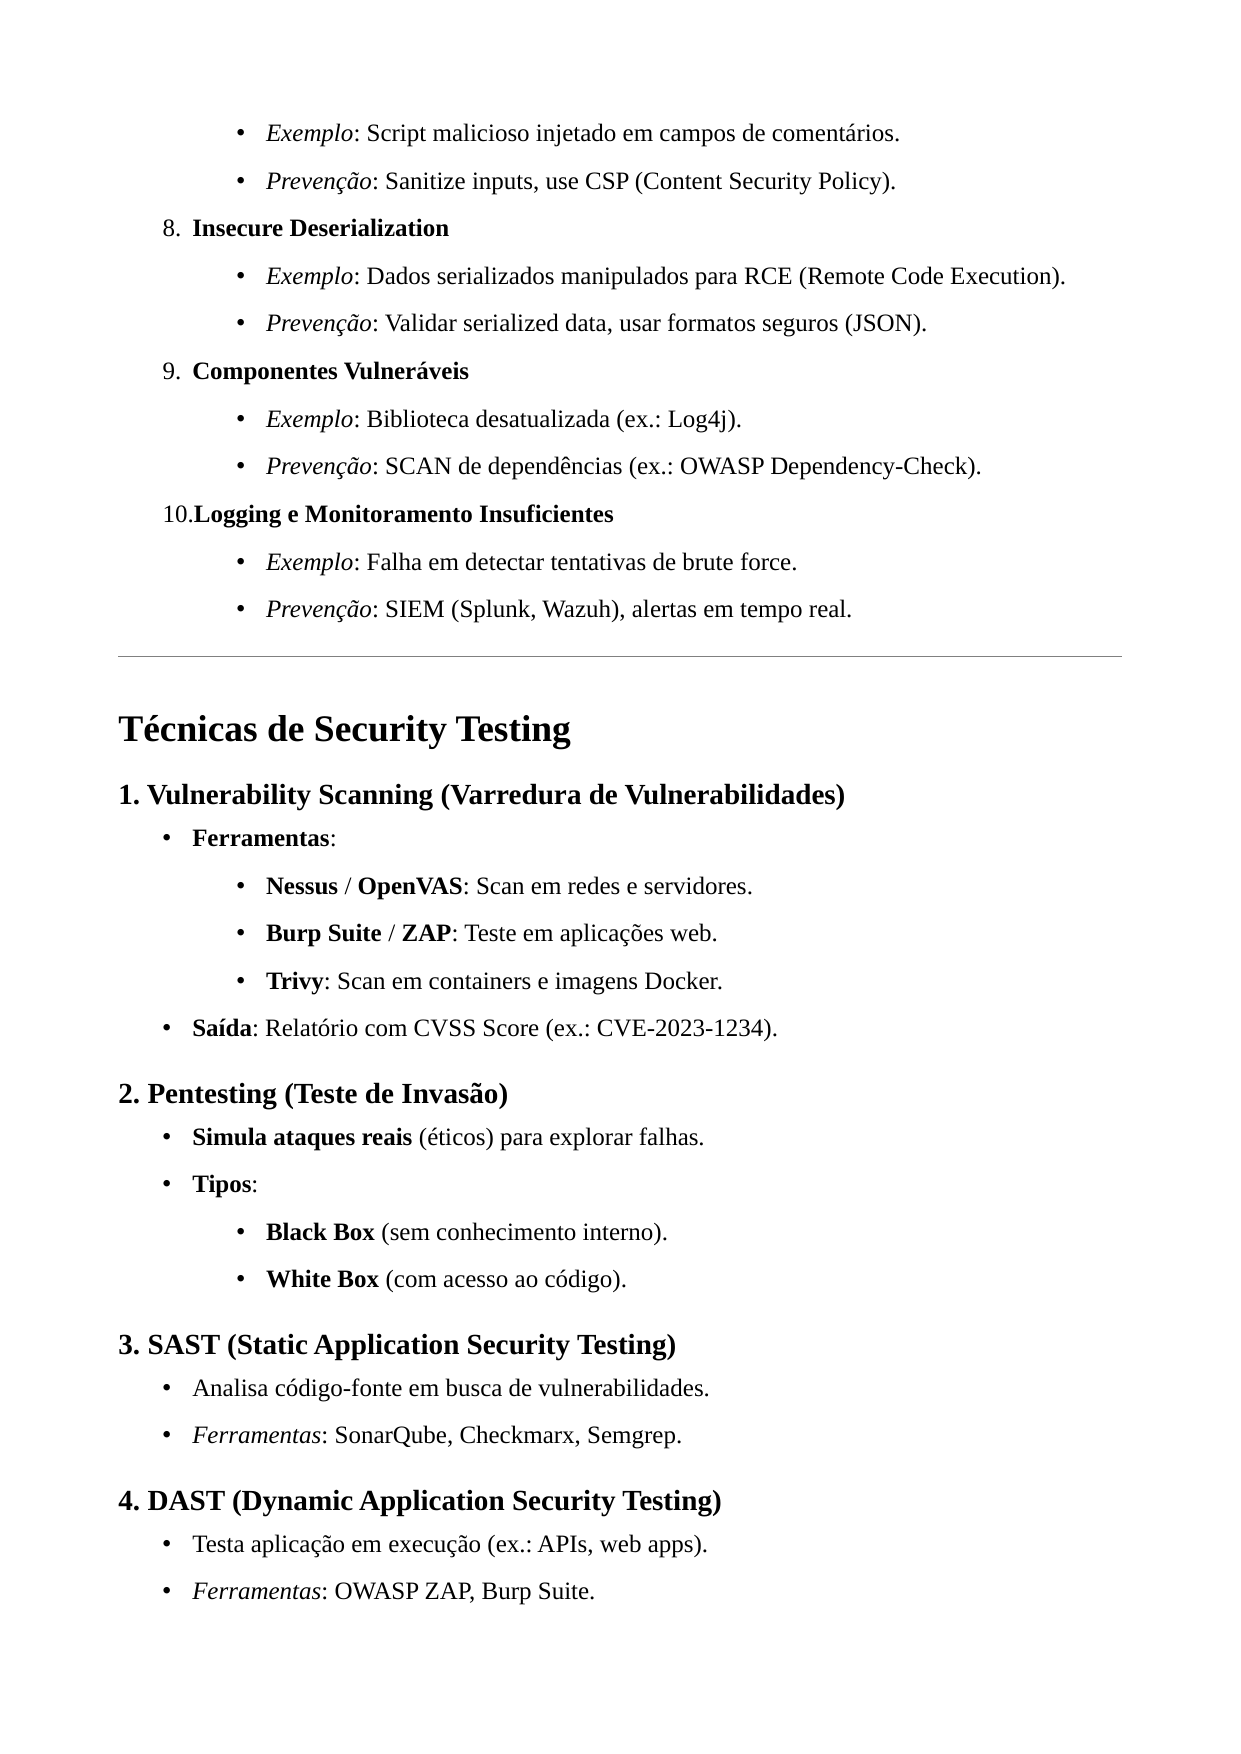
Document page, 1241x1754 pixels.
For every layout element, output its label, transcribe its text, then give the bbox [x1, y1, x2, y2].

subtitle 4. DAST (Dynamic Application Security Testing) [118, 1483, 1122, 1516]
list Simula ataques reais (éticos) para explorar falhas. [162, 1122, 1122, 1151]
list Insecure Deserialization [162, 213, 1122, 242]
list Exemplo: Biblioteca desatualizada (ex.: Log4j). [236, 404, 1122, 432]
list Black Box (sem conhecimento interno). [236, 1217, 1122, 1246]
list Exemplo: Dados serializados manipulados para RCE (Remote Code Execution). [236, 261, 1122, 290]
subtitle 1. Vulnerability Scanning (Varredura de Vulnerabilidades) [118, 777, 1122, 811]
list Ferramentas: SonarQube, Checkmarx, Semgrep. [162, 1420, 1122, 1449]
list Exemplo: Falha em detectar tentativas de brute force. [236, 547, 1122, 575]
list Logging e Monitoramento Insuficientes [162, 499, 1122, 528]
list Analisa código-fonte em busca de vulnerabilidades. [162, 1373, 1122, 1402]
list Trivy: Scan em containers e imagens Docker. [236, 966, 1122, 995]
list Ferramentas: [162, 823, 1122, 852]
list Nessus / OpenVAS: Scan em redes e servidores. [236, 871, 1122, 899]
list Prevenção: SCAN de dependências (ex.: OWASP Dependency-Check). [236, 451, 1122, 480]
list Testa aplicação em execução (ex.: APIs, web apps). [162, 1529, 1122, 1557]
subtitle Técnicas de Security Testing [118, 707, 1122, 750]
list Exemplo: Script malicioso injetado em campos de comentários. [236, 118, 1122, 147]
list Saída: Relatório com CVSS Score (ex.: CVE-2023-1234). [162, 1013, 1122, 1042]
list White Box (com acesso ao código). [236, 1264, 1122, 1293]
list Componentes Vulneráveis [162, 356, 1122, 385]
list Prevenção: Sanitize inputs, use CSP (Content Security Policy). [236, 166, 1122, 194]
subtitle 2. Pentesting (Teste de Invasão) [118, 1076, 1122, 1109]
list Prevenção: SIEM (Splunk, Wazuh), alertas em tempo real. [236, 594, 1122, 623]
subtitle 3. SAST (Static Application Security Testing) [118, 1327, 1122, 1360]
list Ferramentas: OWASP ZAP, Burp Suite. [162, 1576, 1122, 1605]
list Prevenção: Validar serialized data, usar formatos seguros (JSON). [236, 308, 1122, 337]
list Burp Suite / ZAP: Teste em aplicações web. [236, 918, 1122, 947]
list Tipos: [162, 1169, 1122, 1198]
